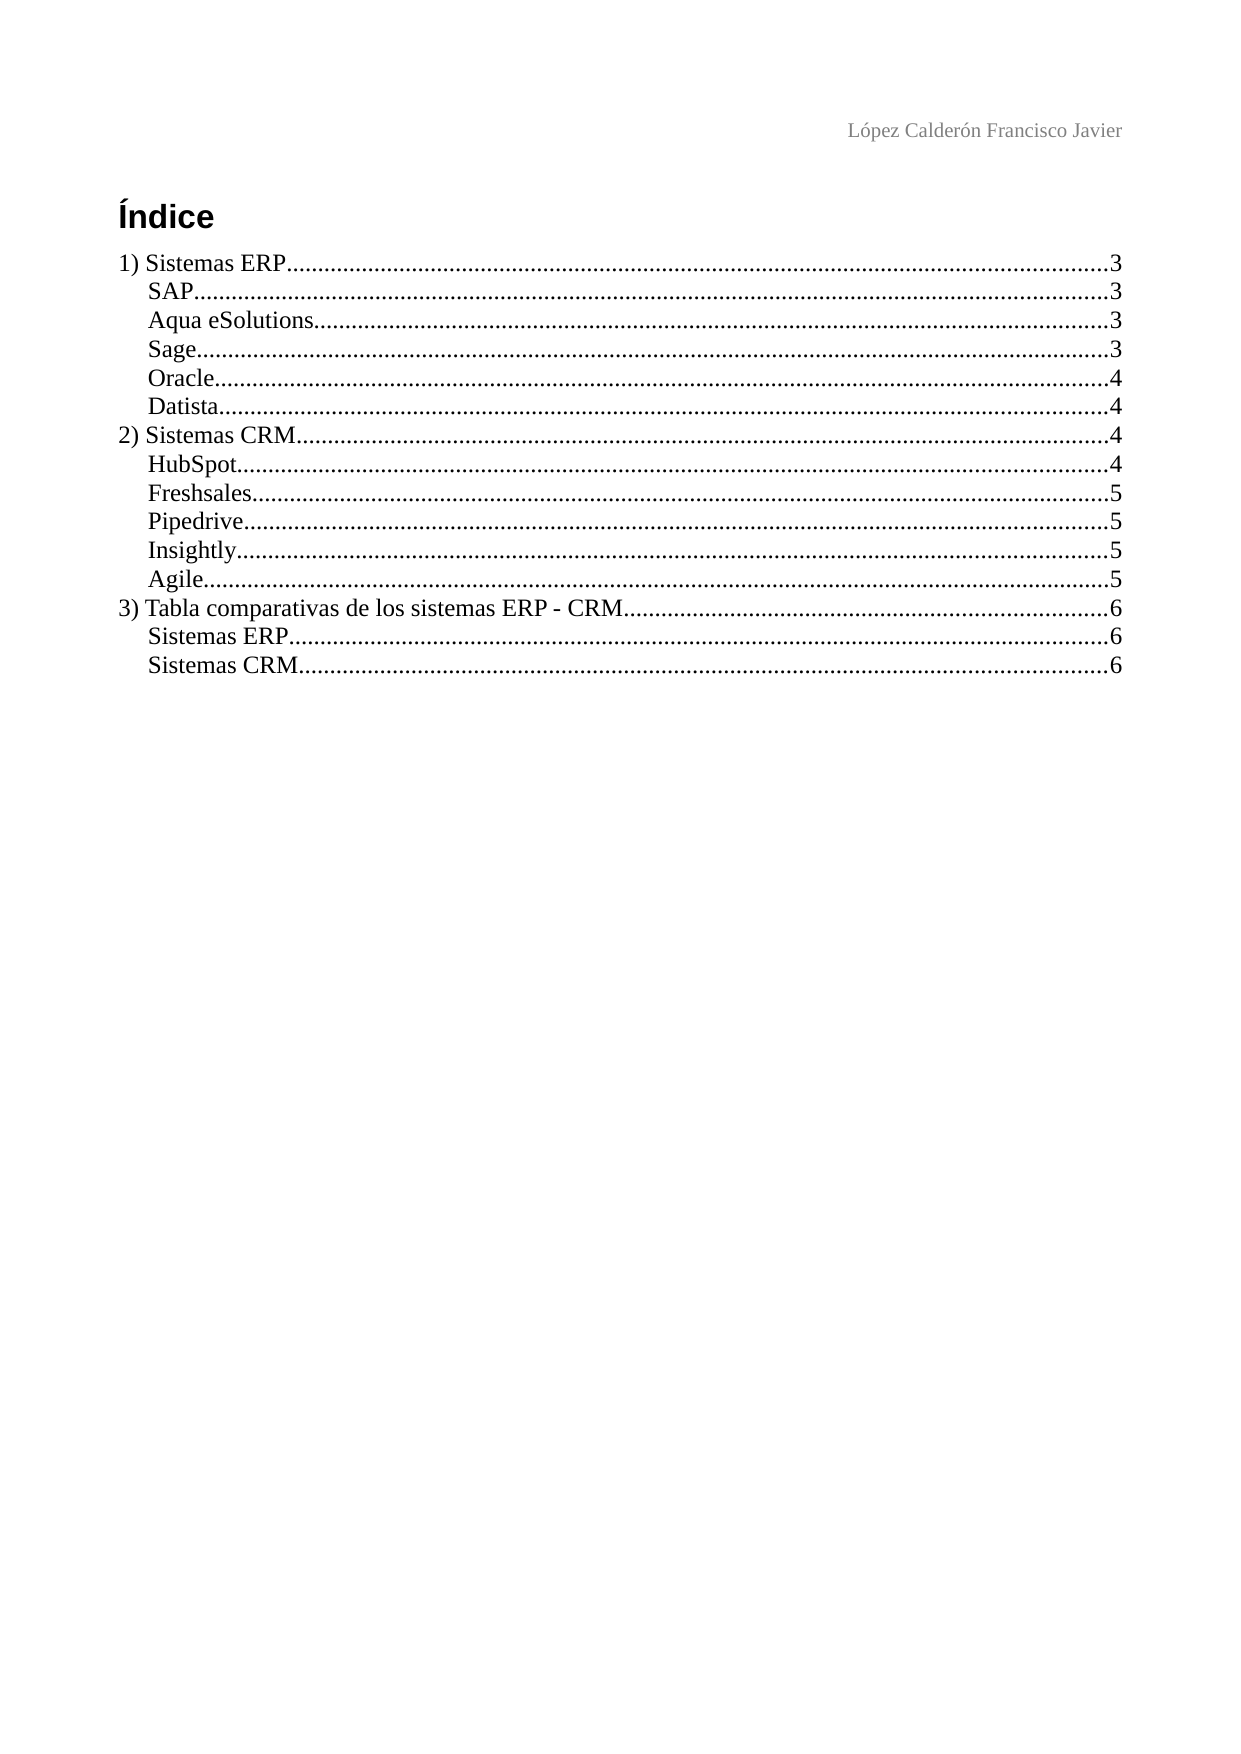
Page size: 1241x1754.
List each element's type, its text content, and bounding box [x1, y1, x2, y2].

text Sage 3 [148, 334, 1122, 363]
subtitle Índice [118, 197, 1122, 235]
text Oracle 4 [148, 363, 1122, 391]
text 2) Sistemas CRM 4 [118, 420, 1122, 449]
text Agile 5 [148, 564, 1122, 593]
text 1) Sistemas ERP 3 [118, 248, 1122, 276]
text 3) Tabla comparativas de los sistemas ERP - CRM 6 [118, 593, 1122, 621]
text SAP 3 [148, 276, 1122, 305]
text HubSpot 4 [148, 449, 1122, 478]
text Aqua eSolutions 3 [148, 305, 1122, 334]
text Sistemas ERP 6 [148, 621, 1122, 650]
text Sistemas CRM 6 [148, 650, 1122, 679]
text Datista 4 [148, 391, 1122, 420]
text Insightly 5 [148, 535, 1122, 564]
text Pipedrive 5 [148, 506, 1122, 535]
text Freshsales 5 [148, 478, 1122, 506]
